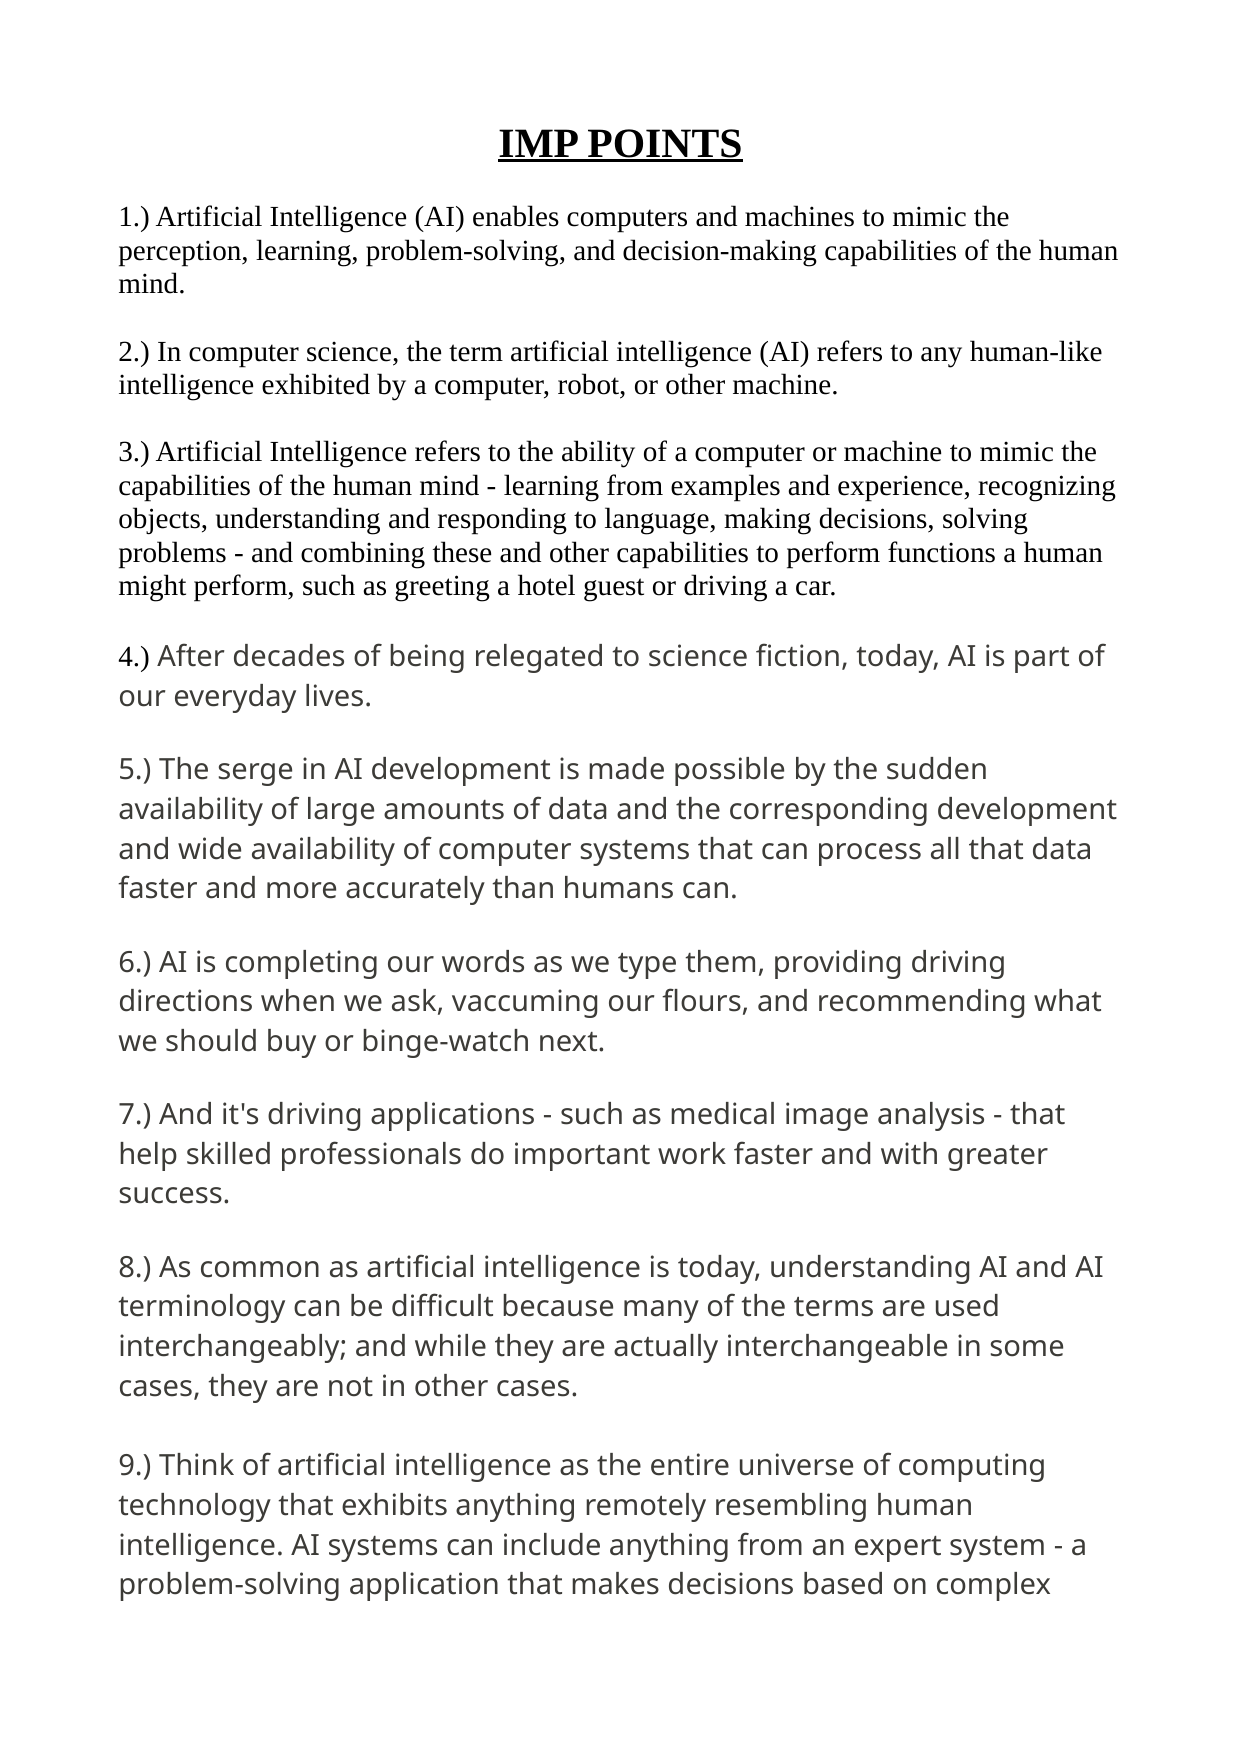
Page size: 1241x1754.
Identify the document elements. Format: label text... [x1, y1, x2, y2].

text 6.) AI is completing our words as we type them, providing driving directions when we ask, vaccuming our flours, and recommending what we should buy or binge-watch next. [118, 941, 1122, 1093]
text 9.) Think of artificial intelligence as the entire universe of computing technology that exhibits anything remotely resembling human intelligence. AI systems can include anything from an expert system - a problem-solving application that makes decisions based on complex [118, 1444, 1122, 1603]
text 5.) The serge in AI development is made possible by the sudden availability of large amounts of data and the corresponding development and wide availability of computer systems that can process all that data faster and more accurately than humans can. [118, 748, 1122, 907]
text 3.) Artificial Intelligence refers to the ability of a computer or machine to mimic the capabilities of the human mind - learning from examples and experience, recognizing objects, understanding and responding to language, making decisions, solving problems - and combining these and other capabilities to perform functions a human might perform, such as greeting a hotel guest or driving a car. [118, 434, 1122, 602]
text IMP POINTS [118, 118, 1122, 166]
text 2.) In computer science, the term artificial intelligence (AI) refers to any human-like intelligence exhibited by a computer, robot, or other machine. [118, 334, 1122, 434]
text 7.) And it's driving applications - such as medical image analysis - that help skilled professionals do important work faster and with greater success. [118, 1093, 1122, 1212]
text 8.) As common as artificial intelligence is today, understanding AI and AI terminology can be difficult because many of the terms are used interchangeably; and while they are actually interchangeable in some cases, they are not in other cases. [118, 1246, 1122, 1405]
text 1.) Artificial Intelligence (AI) enables computers and machines to mimic the perception, learning, problem-solving, and decision-making capabilities of the human mind. [118, 199, 1122, 334]
text 4.) After decades of being relegated to science fiction, today, AI is part of our everyday lives. [118, 636, 1122, 715]
